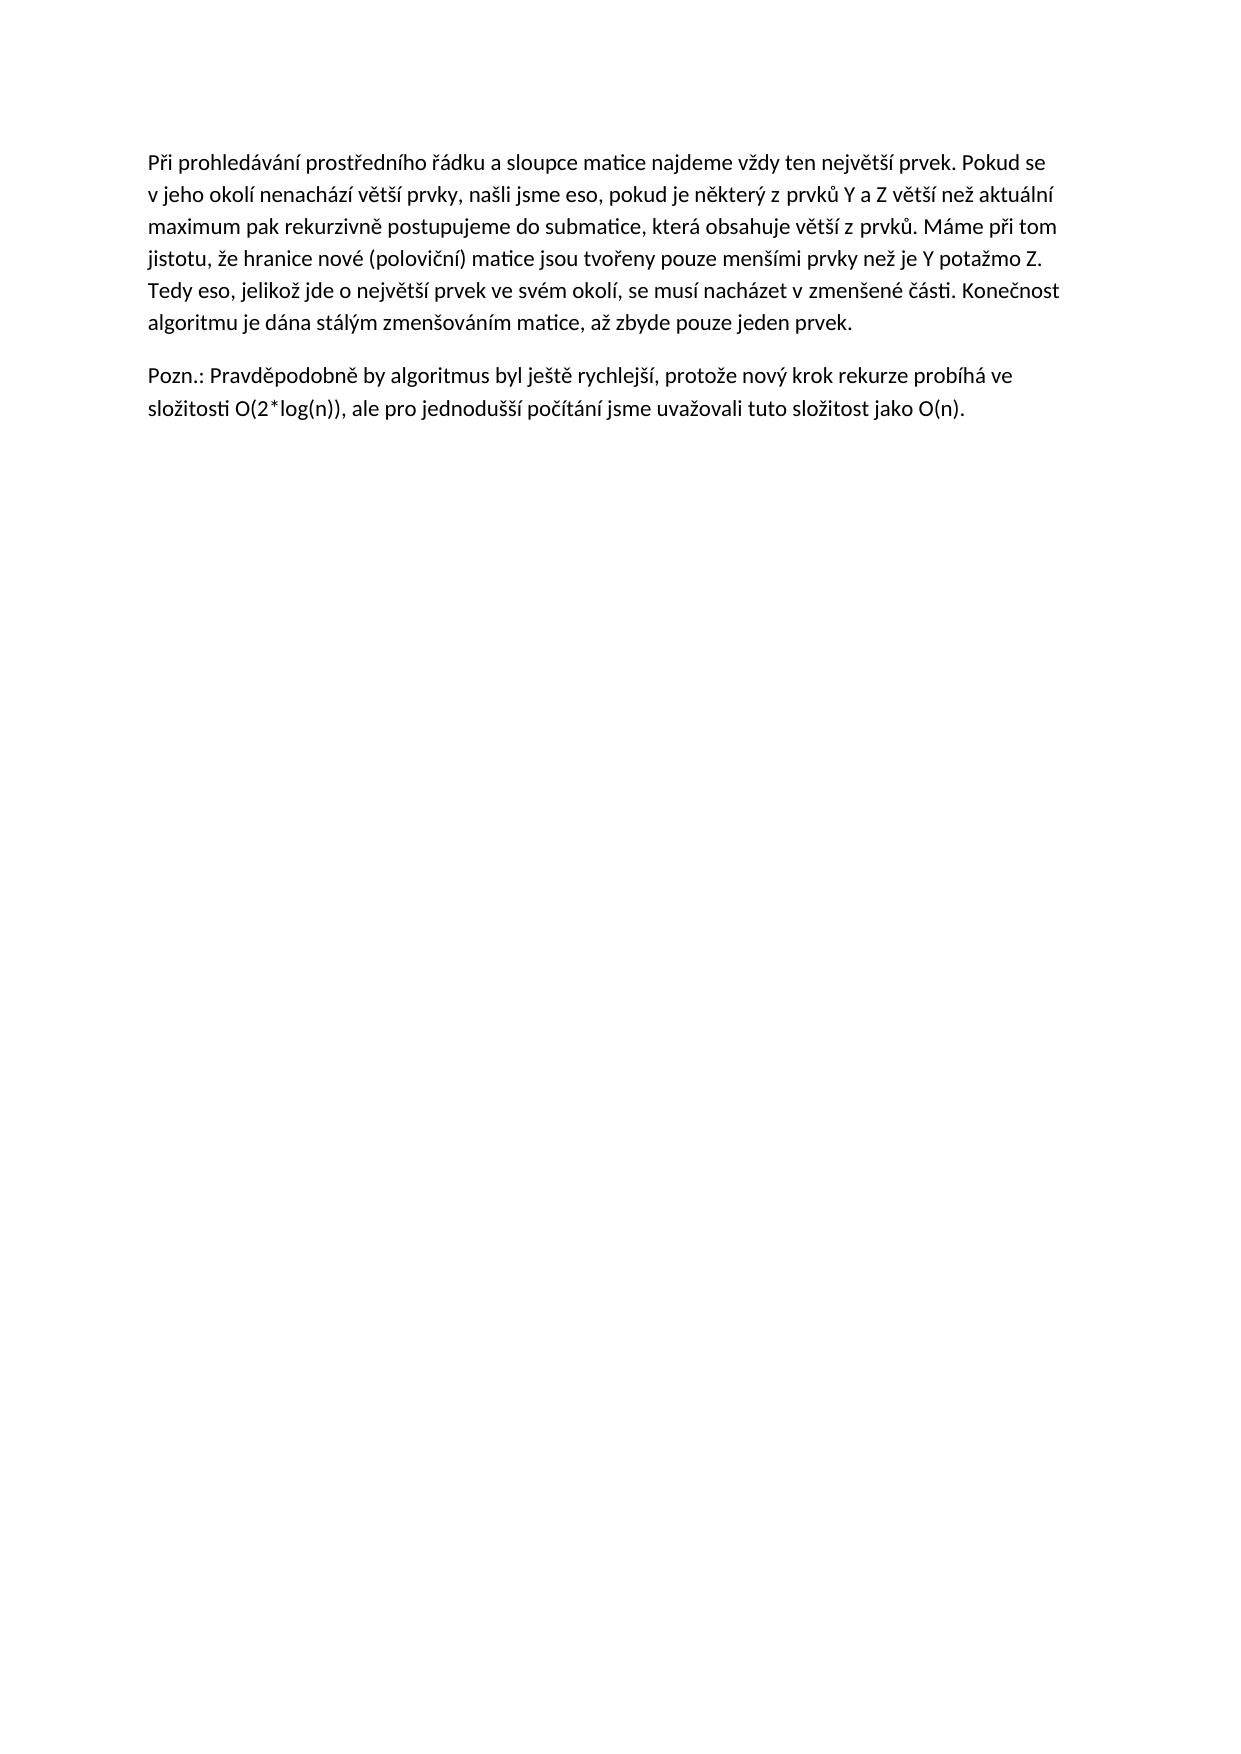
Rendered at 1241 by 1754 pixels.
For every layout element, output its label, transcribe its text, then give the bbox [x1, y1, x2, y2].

text Při prohledávání prostředního řádku a sloupce matice najdeme vždy ten největší prvek. Pokud se v jeho okolí nenachází větší prvky, našli jsme eso, pokud je některý z prvků Y a Z větší než aktuální maximum pak rekurzivně postupujeme do submatice, která obsahuje větší z prvků. Máme při tom jistotu, že hranice nové (poloviční) matice jsou tvořeny pouze menšími prvky než je Y potažmo Z. Tedy eso, jelikož jde o největší prvek ve svém okolí, se musí nacházet v zmenšené části. Konečnost algoritmu je dána stálým zmenšováním matice, až zbyde pouze jeden prvek. [148, 148, 1093, 337]
text Pozn.: Pravděpodobně by algoritmus byl ještě rychlejší, protože nový krok rekurze probíhá ve složitosti O(2*log(n)), ale pro jednodušší počítání jsme uvažovali tuto složitost jako O(n). [148, 362, 1093, 422]
